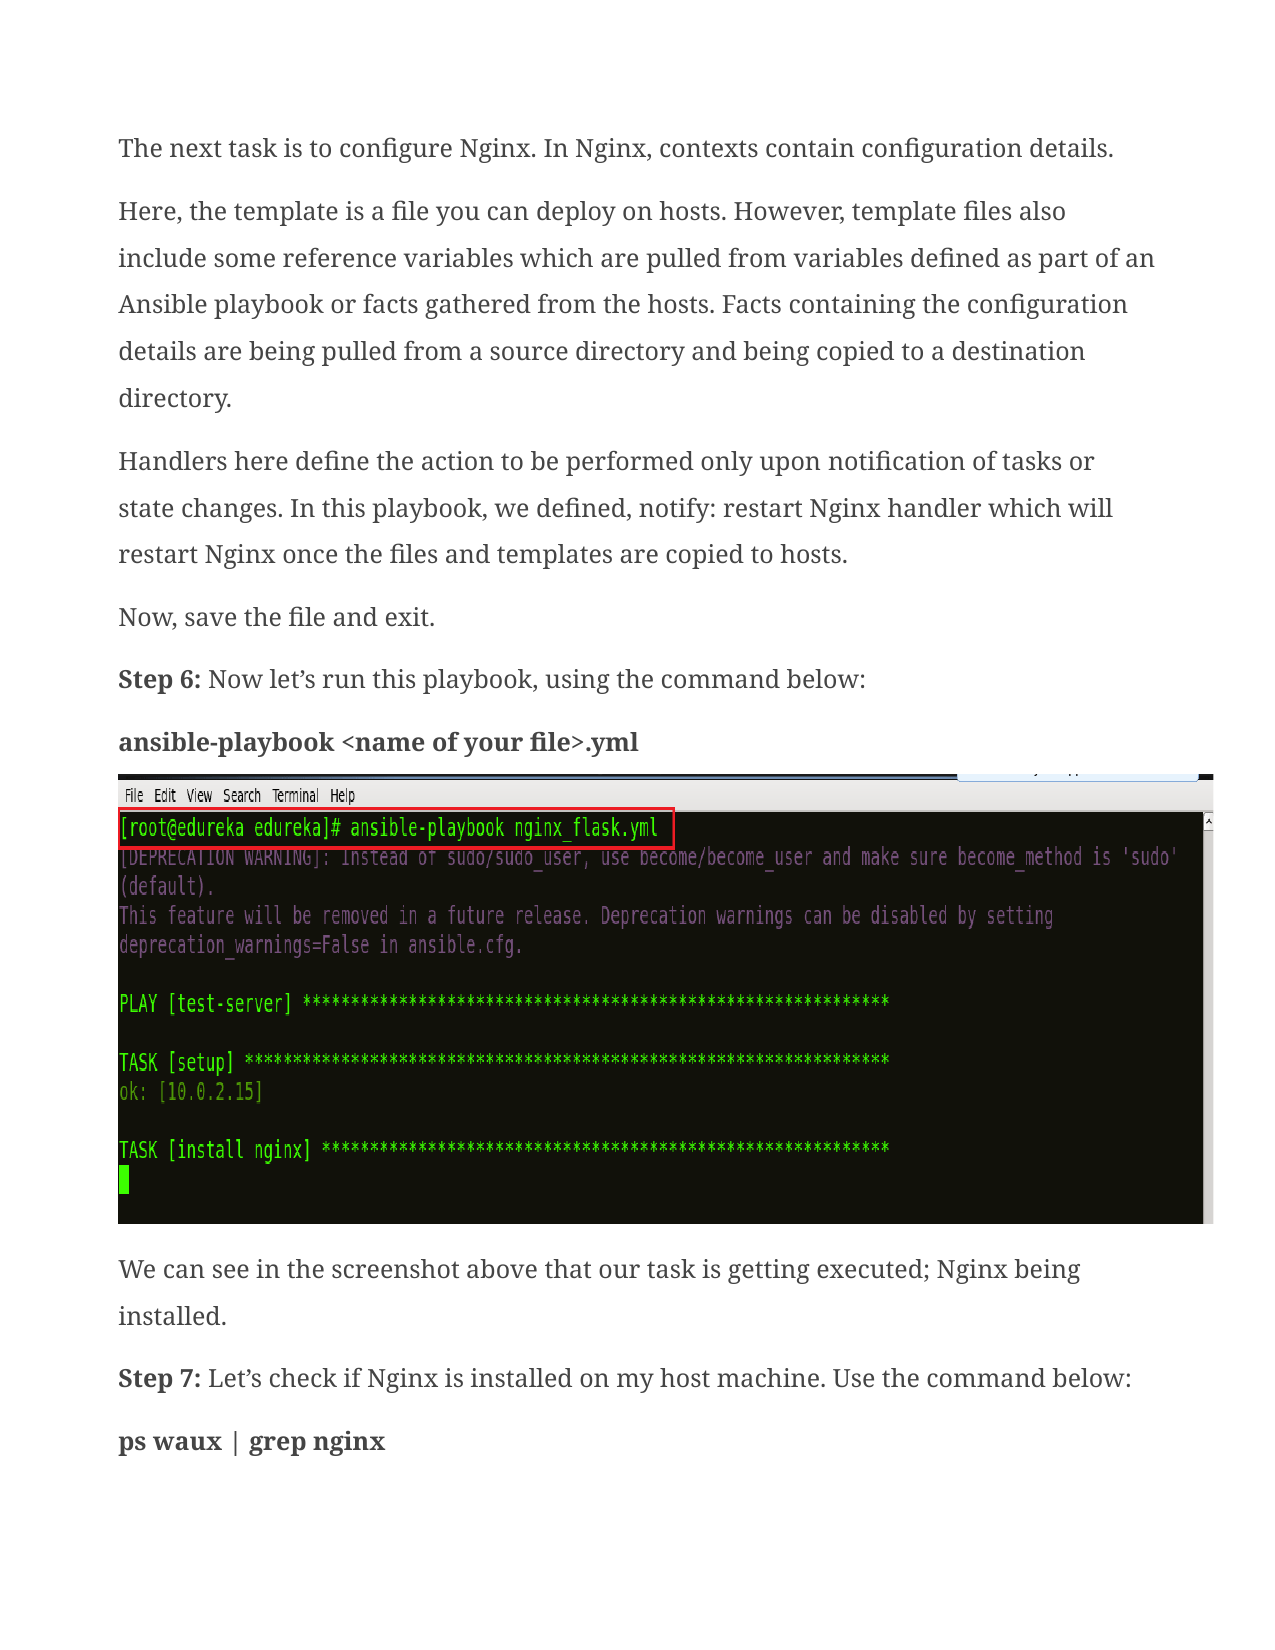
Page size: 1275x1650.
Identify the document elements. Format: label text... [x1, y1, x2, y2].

text Now, save the file and exit. [118, 587, 1157, 634]
text The next task is to configure Nginx. In Nginx, contexts contain configuration details. [118, 118, 1157, 165]
text Here, the template is a file you can deploy on hosts. However, template files also include some reference variables which are pulled from variables defined as part of an Ansible playbook or facts gathered from the hosts. Facts containing the configuration details are being pulled from a source directory and being copied to a destination directory. [118, 181, 1157, 415]
text ansible-playbook <name of your file>.yml [118, 712, 1157, 759]
text Step 7: Let’s check if Nginx is installed on my host machine. Use the command below: [118, 1348, 1157, 1395]
text We can see in the screenshot above that our task is getting executed; Nginx being installed. [118, 1239, 1157, 1332]
text Handlers here define the action to be performed only upon notification of tasks or state changes. In this playbook, we defined, notify: restart Nginx handler which will restart Nginx once the files and templates are copied to hosts. [118, 431, 1157, 571]
text Step 6: Now let’s run this playbook, using the command below: [118, 649, 1157, 696]
text ps waux | grep nginx [118, 1411, 1157, 1457]
picture [118, 774, 1214, 1224]
